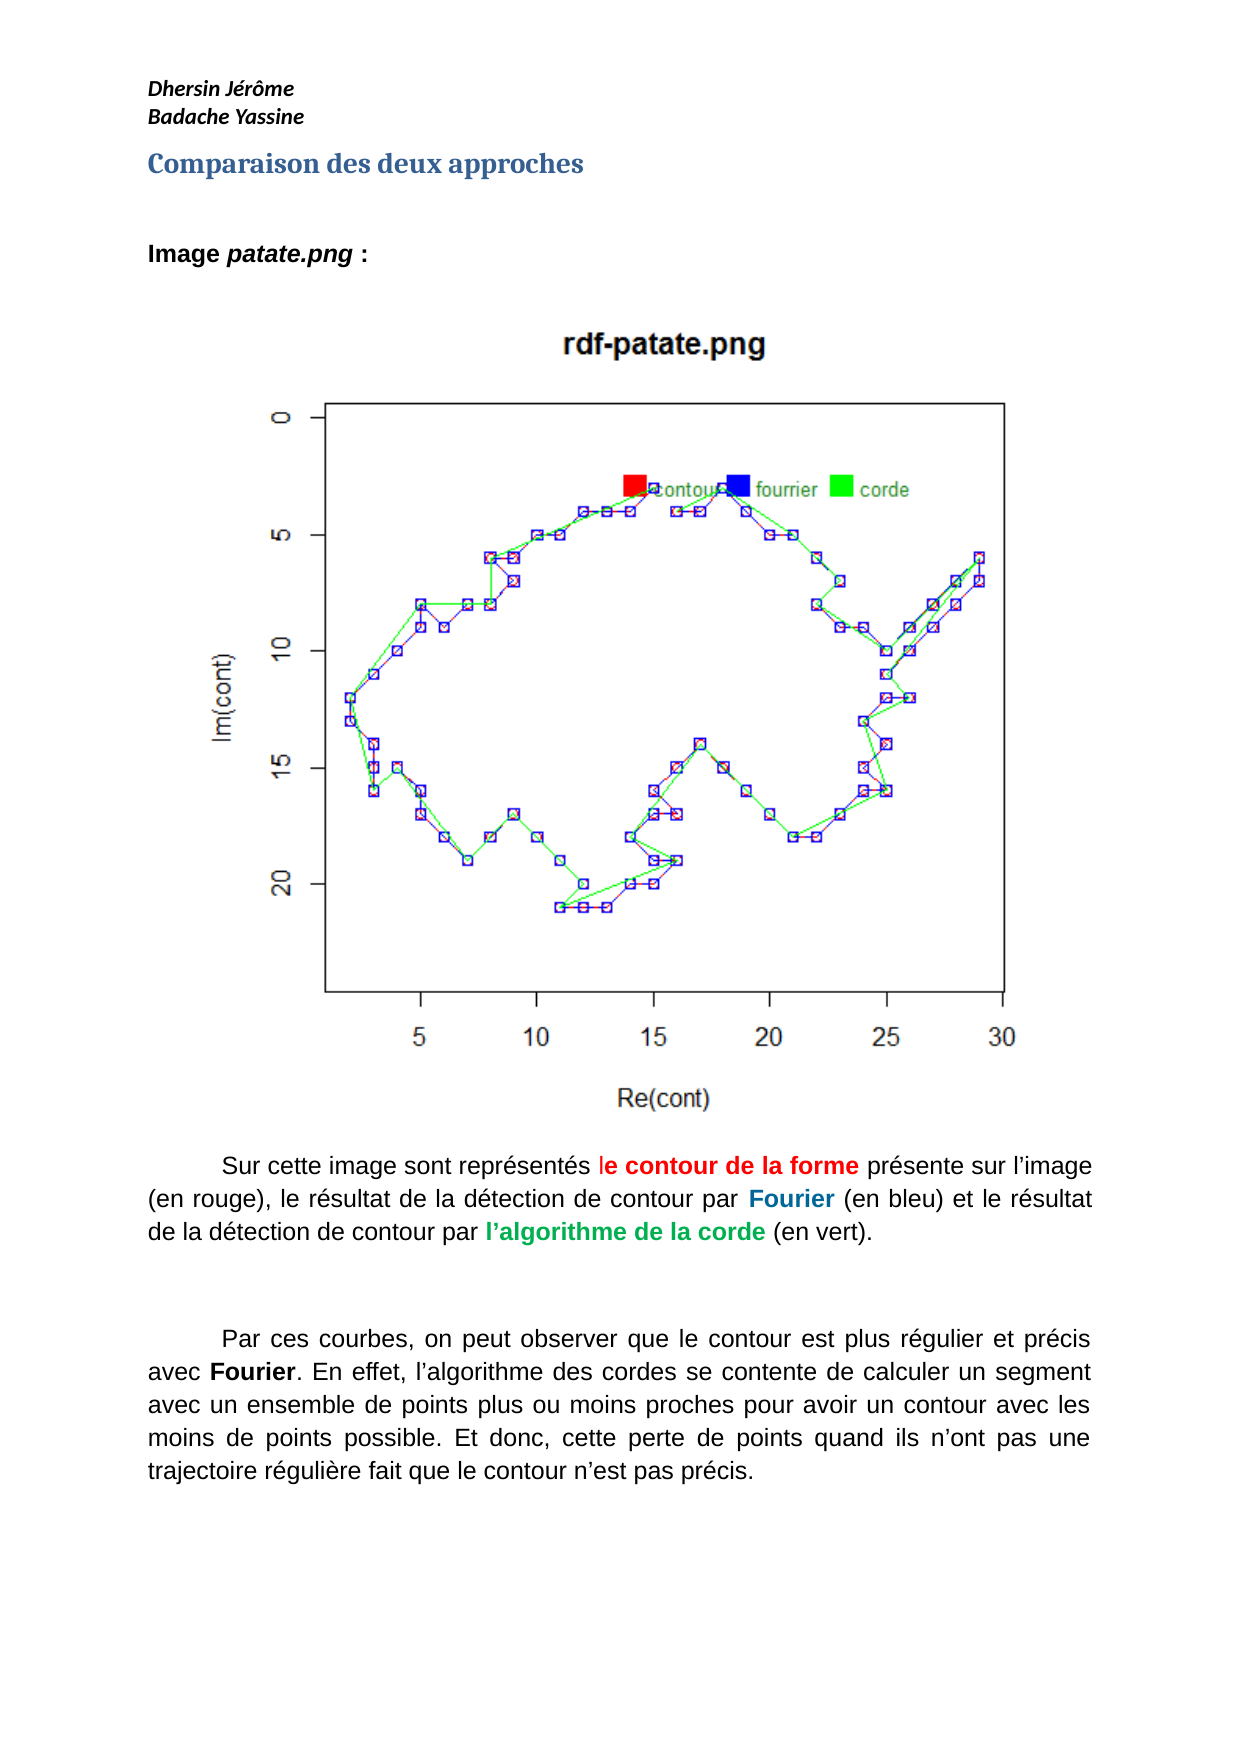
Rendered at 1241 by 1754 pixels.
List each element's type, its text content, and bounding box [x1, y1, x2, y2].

text Image patate.png : [148, 239, 1093, 268]
subtitle Comparaison des deux approches [148, 148, 1093, 181]
picture [209, 293, 1032, 1126]
text Sur cette image sont représentés le contour de la forme présente sur l’image (en rouge), le résultat de la détection de contour par Fourier (en bleu) et le résultat de la détection de contour par l’algorithme de la corde (en vert). [148, 1151, 1093, 1246]
text Par ces courbes, on peut observer que le contour est plus régulier et précis avec Fourier. En effet, l’algorithme des cordes se contente de calculer un segment avec un ensemble de points plus ou moins proches pour avoir un contour avec les moins de points possible. Et donc, cette perte de points quand ils n’ont pas une trajectoire régulière fait que le contour n’est pas précis. [148, 1324, 1093, 1484]
